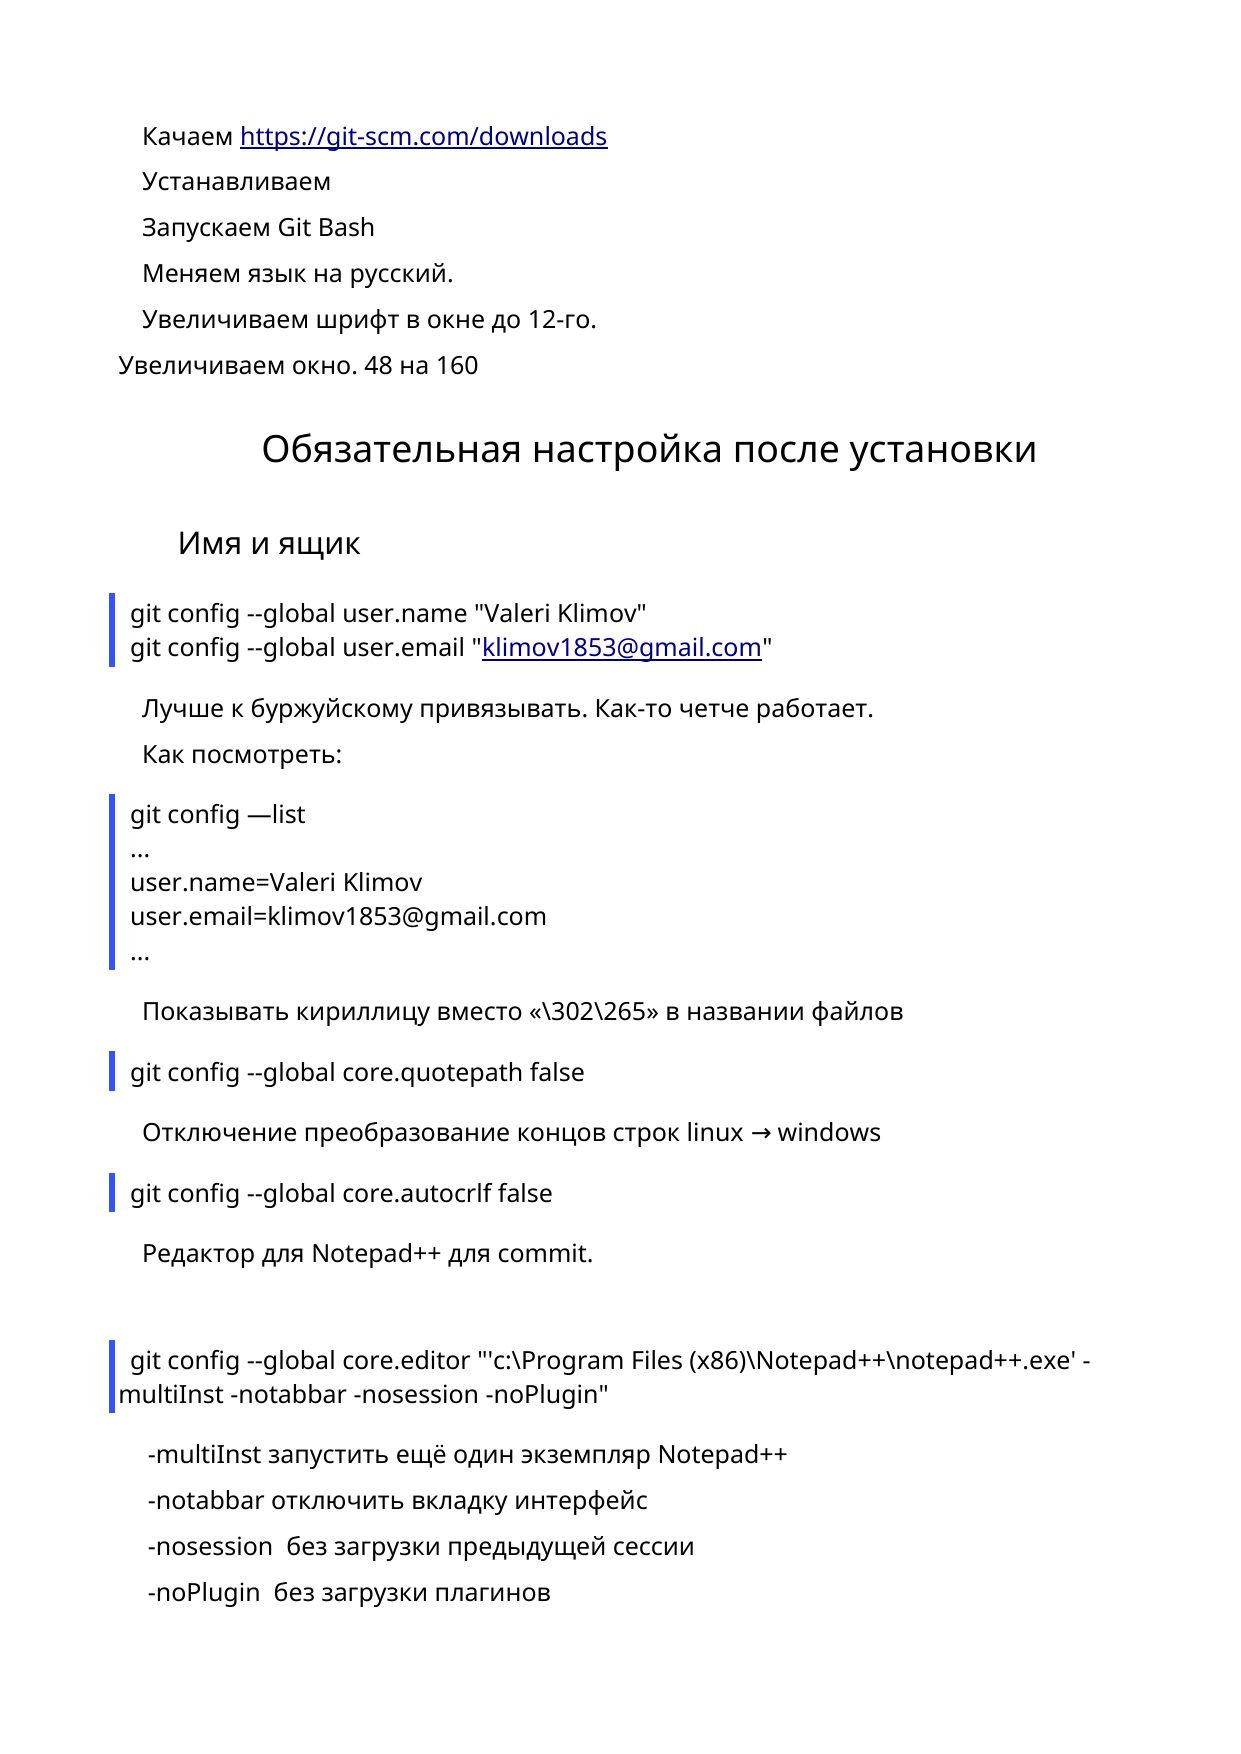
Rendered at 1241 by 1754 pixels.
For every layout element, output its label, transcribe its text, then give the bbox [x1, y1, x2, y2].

text Имя и ящик [177, 521, 1181, 563]
text Запускаем Git Bash [118, 210, 1181, 244]
text git config --global core.quotepath false [115, 1051, 1184, 1091]
list -notabbar отключить вкладку интерфейс [148, 1483, 1181, 1517]
text Устанавливаем [118, 164, 1181, 198]
text Качаем https://git-scm.com/downloads [118, 118, 1181, 152]
text Показывать кириллицу вместо «\302\265» в названии файлов [118, 994, 1181, 1028]
text Лучше к буржуйскому привязывать. Как-то четче работает. [118, 691, 1181, 724]
list -multiInst запустить ещё один экземпляр Notepad++ [148, 1437, 1181, 1471]
list -noPlugin без загрузки плагинов [148, 1574, 1181, 1609]
text user.name=Valeri Klimov [118, 865, 1181, 899]
text Обязательная настройка после установки [118, 423, 1181, 474]
text Как посмотреть: [118, 736, 1181, 770]
text git config --global core.editor "'c:\Program Files (x86)\Notepad++\notepad++.exe' -multiInst -notabbar -nosession -noPlugin" [109, 1339, 1184, 1413]
text Меняем язык на русский. [118, 256, 1181, 290]
text git config --global core.autocrlf false [109, 1172, 1184, 1212]
text git config --global user.name "Valeri Klimov" [115, 593, 1184, 630]
text git config —list [115, 794, 1184, 831]
list -nosession без загрузки предыдущей сессии [148, 1529, 1181, 1563]
text Увеличиваем шрифт в окне до 12-го. [118, 301, 1181, 336]
text ... [115, 933, 1184, 970]
text git config --global user.email "klimov1853@gmail.com" [115, 630, 1184, 667]
text user.email=klimov1853@gmail.com [118, 899, 1181, 933]
text ... [118, 831, 1181, 865]
text Увеличиваем окно. 48 на 160 [118, 347, 1181, 381]
text Отключение преобразование концов строк linux → windows [118, 1115, 1181, 1149]
text Редактор для Notepad++ для commit. [118, 1236, 1181, 1270]
